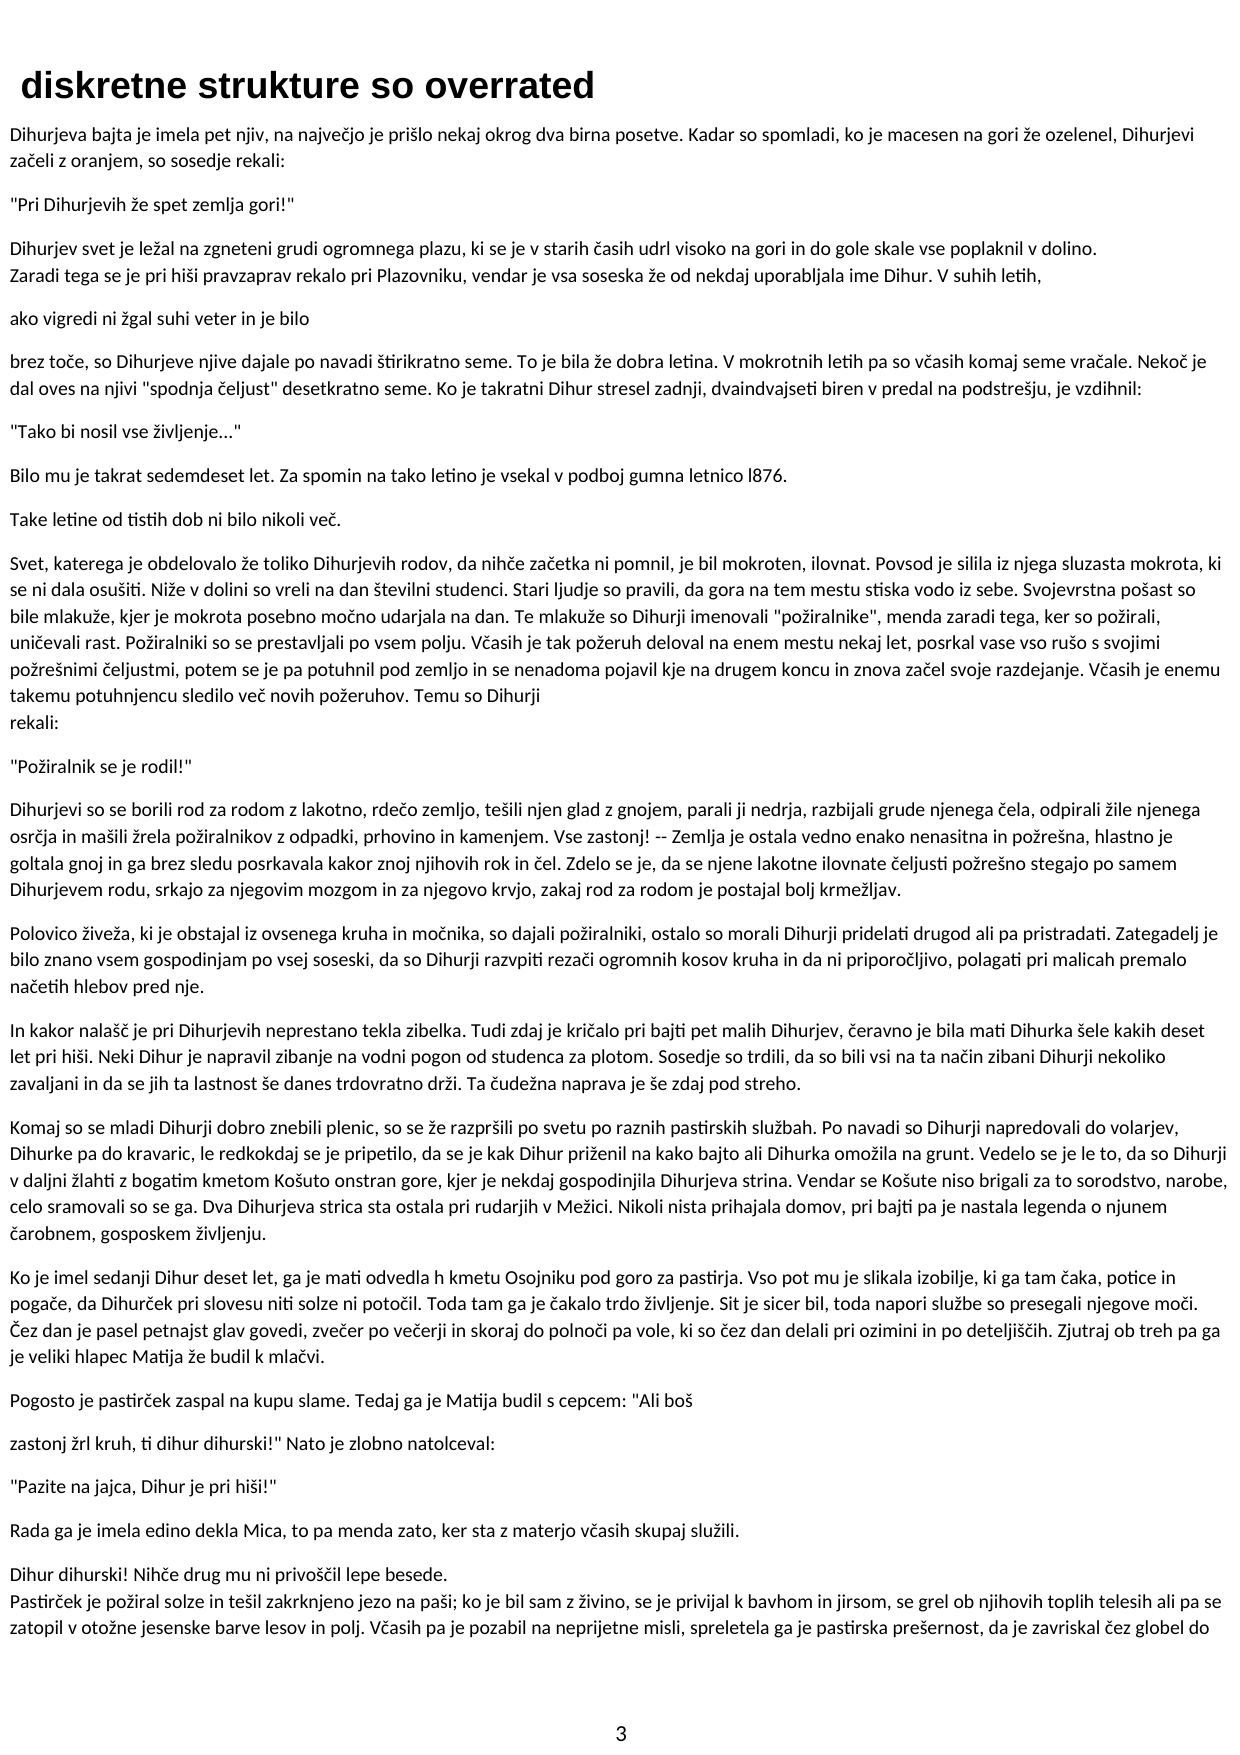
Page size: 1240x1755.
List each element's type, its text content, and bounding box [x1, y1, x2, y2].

text Pogosto je pastirček zaspal na kupu slame. Tedaj ga je Matija budil s cepcem: "Ali boš zastonj žrl kruh, ti dihur dihurski!" Nato je zlobno natolceval: [9, 1388, 702, 1456]
text Ko je imel sedanji Dihur deset let, ga je mati odvedla h kmetu Osojniku pod goro za pastirja. Vso pot mu je slikala izobilje, ki ga tam čaka, potice in pogače, da Dihurček pri slovesu niti solze ni potočil. Toda tam ga je čakalo trdo življenje. Sit je sicer bil, toda napori službe so presegali njegove moči. Čez dan je pasel petnajst glav govedi, zvečer po večerji in skoraj do polnoči pa vole, ki so čez dan delali pri ozimini in po deteljiščih. Zjutraj ob treh pa ga je veliki hlapec Matija že budil k mlačvi. [9, 1265, 1230, 1369]
text Dihurjeva bajta je imela pet njiv, na največjo je prišlo nekaj okrog dva birna posetve. Kadar so spomladi, ko je macesen na gori že ozelenel, Dihurjevi začeli z oranjem, so sosedje rekali: [9, 122, 1230, 173]
text brez toče, so Dihurjeve njive dajale po navadi štirikratno seme. To je bila že dobra letina. V mokrotnih letih pa so včasih komaj seme vračale. Nekoč je dal oves na njivi "spodnja čeljust" desetkratno seme. Ko je takratni Dihur stresel zadnji, dvaindvajseti biren v predal na podstrešju, je vzdihnil: [9, 349, 1230, 400]
subtitle diskretne strukture so overrated [10, 63, 1232, 107]
text Polovico živeža, ki je obstajal iz ovsenega kruha in močnika, so dajali požiralniki, ostalo so morali Dihurji pridelati drugod ali pa pristradati. Zategadelj je bilo znano vsem gospodinjam po vsej soseski, da so Dihurji razvpiti rezači ogromnih kosov kruha in da ni priporočljivo, polagati pri malicah premalo načetih hlebov pred nje. [9, 921, 1230, 998]
text Dihurjevi so se borili rod za rodom z lakotno, rdečo zemljo, tešili njen glad z gnojem, parali ji nedrja, razbijali grude njenega čela, odpirali žile njenega osrčja in mašili žrela požiralnikov z odpadki, prhovino in kamenjem. Vse zastonj! -- Zemlja je ostala vedno enako nenasitna in požrešna, hlastno je goltala gnoj in ga brez sledu posrkavala kakor znoj njihovih rok in čel. Zdelo se je, da se njene lakotne ilovnate čeljusti požrešno stegajo po samem Dihurjevem rodu, srkajo za njegovim mozgom in za njegovo krvjo, zakaj rod za rodom je postajal bolj krmežljav. [9, 798, 1230, 901]
text Pastirček je požiral solze in tešil zakrknjeno jezo na paši; ko je bil sam z živino, se je privijal k bavhom in jirsom, se grel ob njihovih toplih telesih ali pa se zatopil v otožne jesenske barve lesov in polj. Včasih pa je pozabil na neprijetne misli, spreletela ga je pastirska prešernost, da je zavriskal čez globel do [9, 1589, 1230, 1639]
text "Pri Dihurjevih že spet zemlja gori!" [9, 192, 1230, 217]
text In kakor nalašč je pri Dihurjevih neprestano tekla zibelka. Tudi zdaj je kričalo pri bajti pet malih Dihurjev, čeravno je bila mati Dihurka šele kakih deset let pri hiši. Neki Dihur je napravil zibanje na vodni pogon od studenca za plotom. Sosedje so trdili, da so bili vsi na ta način zibani Dihurji nekoliko zavaljani in da se jih ta lastnost še danes trdovratno drži. Ta čudežna naprava je še zdaj pod streho. [9, 1018, 1230, 1095]
text Svet, katerega je obdelovalo že toliko Dihurjevih rodov, da nihče začetka ni pomnil, je bil mokroten, ilovnat. Povsod je silila iz njega sluzasta mokrota, ki se ni dala osušiti. Niže v dolini so vreli na dan številni studenci. Stari ljudje so pravili, da gora na tem mestu stiska vodo iz sebe. Svojevrstna pošast so bile mlakuže, kjer je mokrota posebno močno udarjala na dan. Te mlakuže so Dihurji imenovali "požiralnike", menda zaradi tega, ker so požirali, uničevali rast. Požiralniki so se prestavljali po vsem polju. Včasih je tak požeruh deloval na enem mestu nekaj let, posrkal vase vso rušo s svojimi požrešnimi čeljustmi, potem se je pa potuhnil pod zemljo in se nenadoma pojavil kje na drugem koncu in znova začel svoje razdejanje. Včasih je enemu takemu potuhnjencu sledilo več novih požeruhov. Temu so Dihurji [9, 551, 1230, 708]
text Bilo mu je takrat sedemdeset let. Za spomin na tako letino je vsekal v podboj gumna letnico l876. [9, 463, 1230, 487]
text "Požiralnik se je rodil!" [9, 754, 1230, 778]
text Zaradi tega se je pri hiši pravzaprav rekalo pri Plazovniku, vendar je vsa soseska že od nekdaj uporabljala ime Dihur. V suhih letih, ako vigredi ni žgal suhi veter in je bilo [9, 263, 1057, 330]
text rekali: [9, 710, 1230, 734]
text "Tako bi nosil vse življenje..." [9, 419, 1230, 444]
text Dihurjev svet je ležal na zgneteni grudi ogromnega plazu, ki se je v starih časih udrl visoko na gori in do gole skale vse poplaknil v dolino. [9, 236, 1230, 260]
text Dihur dihurski! Nihče drug mu ni privoščil lepe besede. [9, 1562, 1230, 1586]
text Rada ga je imela edino dekla Mica, to pa menda zato, ker sta z materjo včasih skupaj služili. [9, 1518, 1230, 1543]
text "Pazite na jajca, Dihur je pri hiši!" [9, 1475, 1230, 1499]
text Komaj so se mladi Dihurji dobro znebili plenic, so se že razpršili po svetu po raznih pastirskih službah. Po navadi so Dihurji napredovali do volarjev, Dihurke pa do kravaric, le redkokdaj se je pripetilo, da se je kak Dihur priženil na kako bajto ali Dihurka omožila na grunt. Vedelo se je le to, da so Dihurji v daljni žlahti z bogatim kmetom Košuto onstran gore, kjer je nekdaj gospodinjila Dihurjeva strina. Vendar se Košute niso brigali za to sorodstvo, narobe, celo sramovali so se ga. Dva Dihurjeva strica sta ostala pri rudarjih v Mežici. Nikoli nista prihajala domov, pri bajti pa je nastala legenda o njunem čarobnem, gosposkem življenju. [9, 1115, 1230, 1245]
text Take letine od tistih dob ni bilo nikoli več. [9, 507, 1230, 531]
